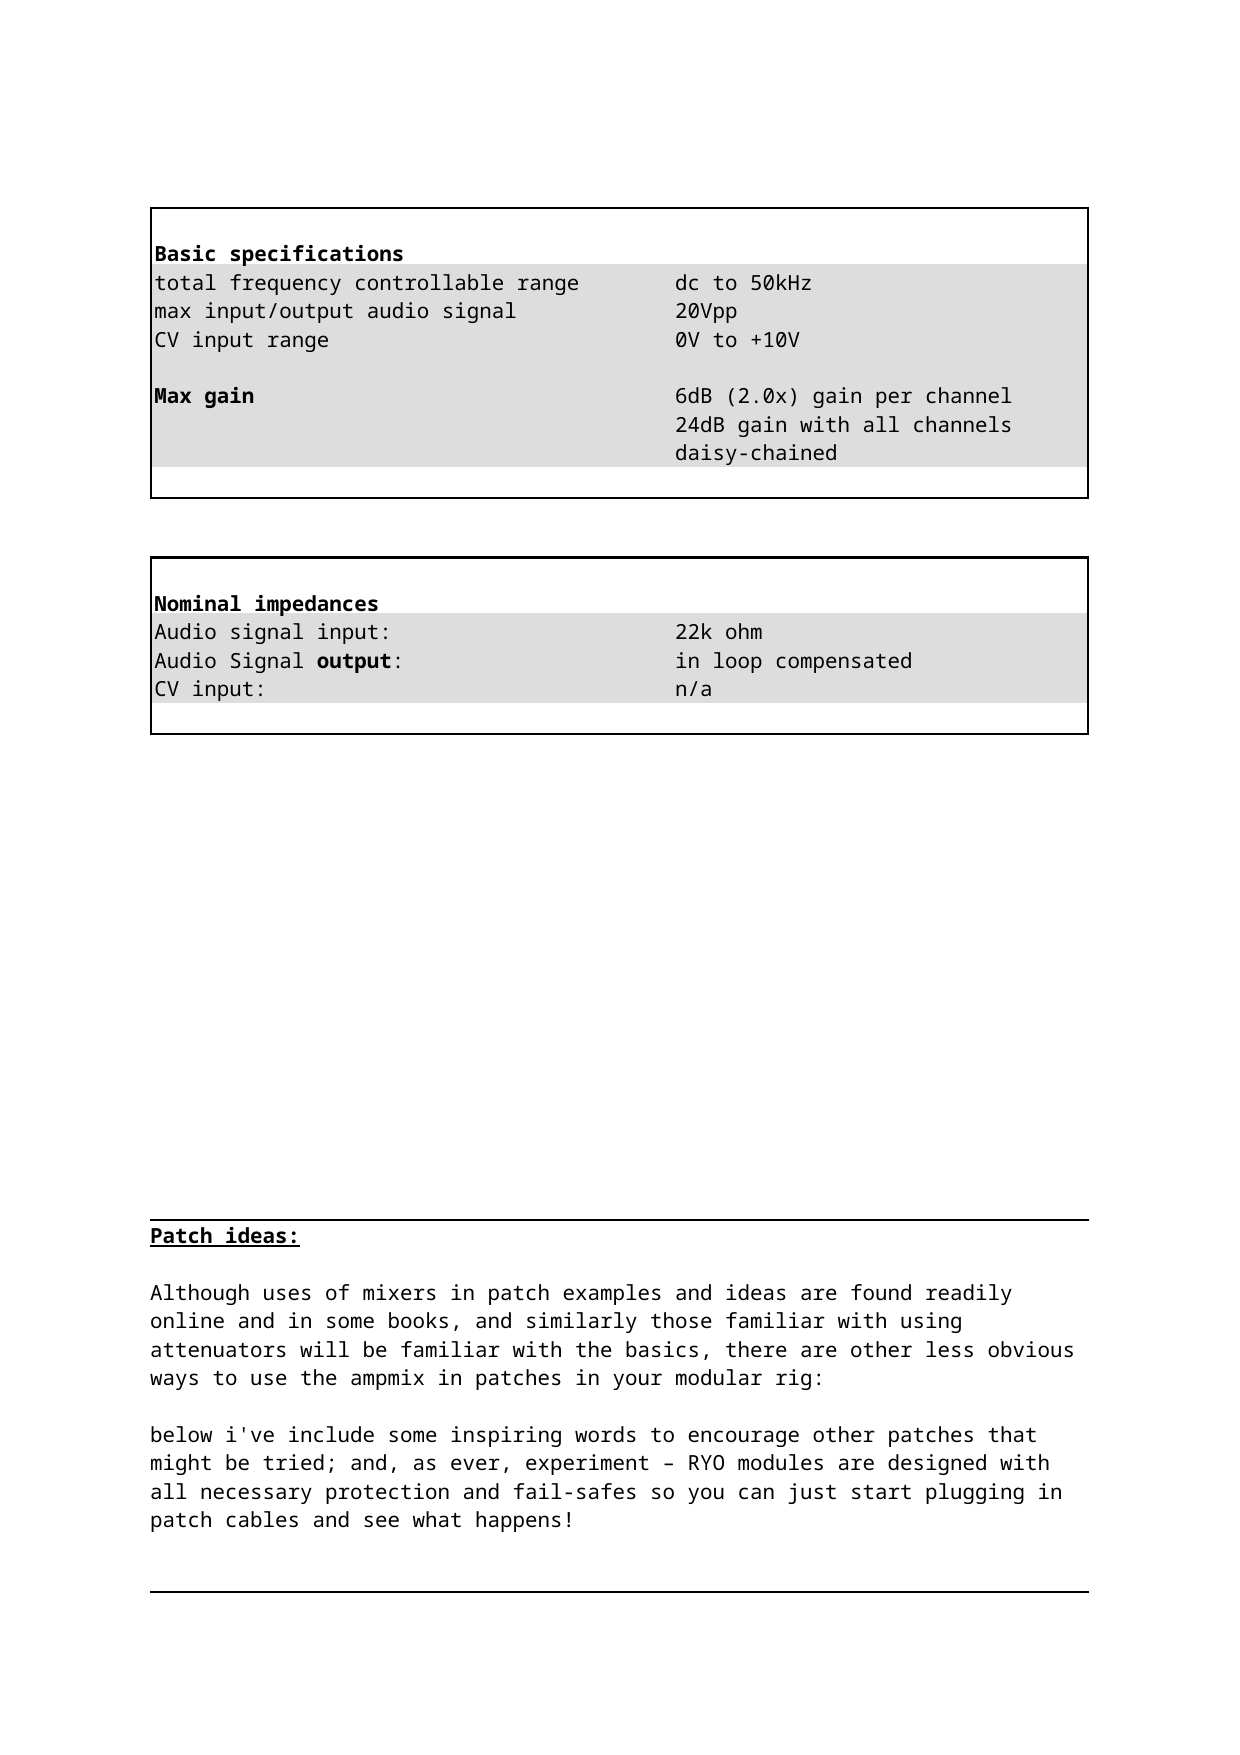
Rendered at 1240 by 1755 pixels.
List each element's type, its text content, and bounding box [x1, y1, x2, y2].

text 24dB gain with all channels daisy-chained [152, 406, 1087, 467]
text Audio signal input: 22k ohm Audio Signal output: in loop compensated [152, 613, 1087, 670]
text Max gain 6dB (2.0x) gain per channel [152, 377, 1087, 406]
text CV input: n/a [152, 670, 1087, 703]
text CV input range 0V to +10V [152, 321, 1087, 349]
text Basic specifications [152, 235, 1087, 264]
text Although uses of mixers in patch examples and ideas are found readily online and in some books, and similarly those familiar with using attenuators will be familiar with the basics, there are other less obvious ways to use the ampmix in patches in your modular rig: [150, 1278, 1089, 1392]
text total frequency controllable range dc to 50kHz [152, 264, 1087, 292]
text Nominal impedances [152, 585, 1087, 613]
text below i've include some inspiring words to encourage other patches that might be tried; and, as ever, experiment – RYO modules are designed with all necessary protection and fail-safes so you can just start plugging in patch cables and see what happens! [150, 1420, 1089, 1534]
text max input/output audio signal 20Vpp [152, 292, 1087, 321]
text Patch ideas: [150, 1221, 1089, 1249]
